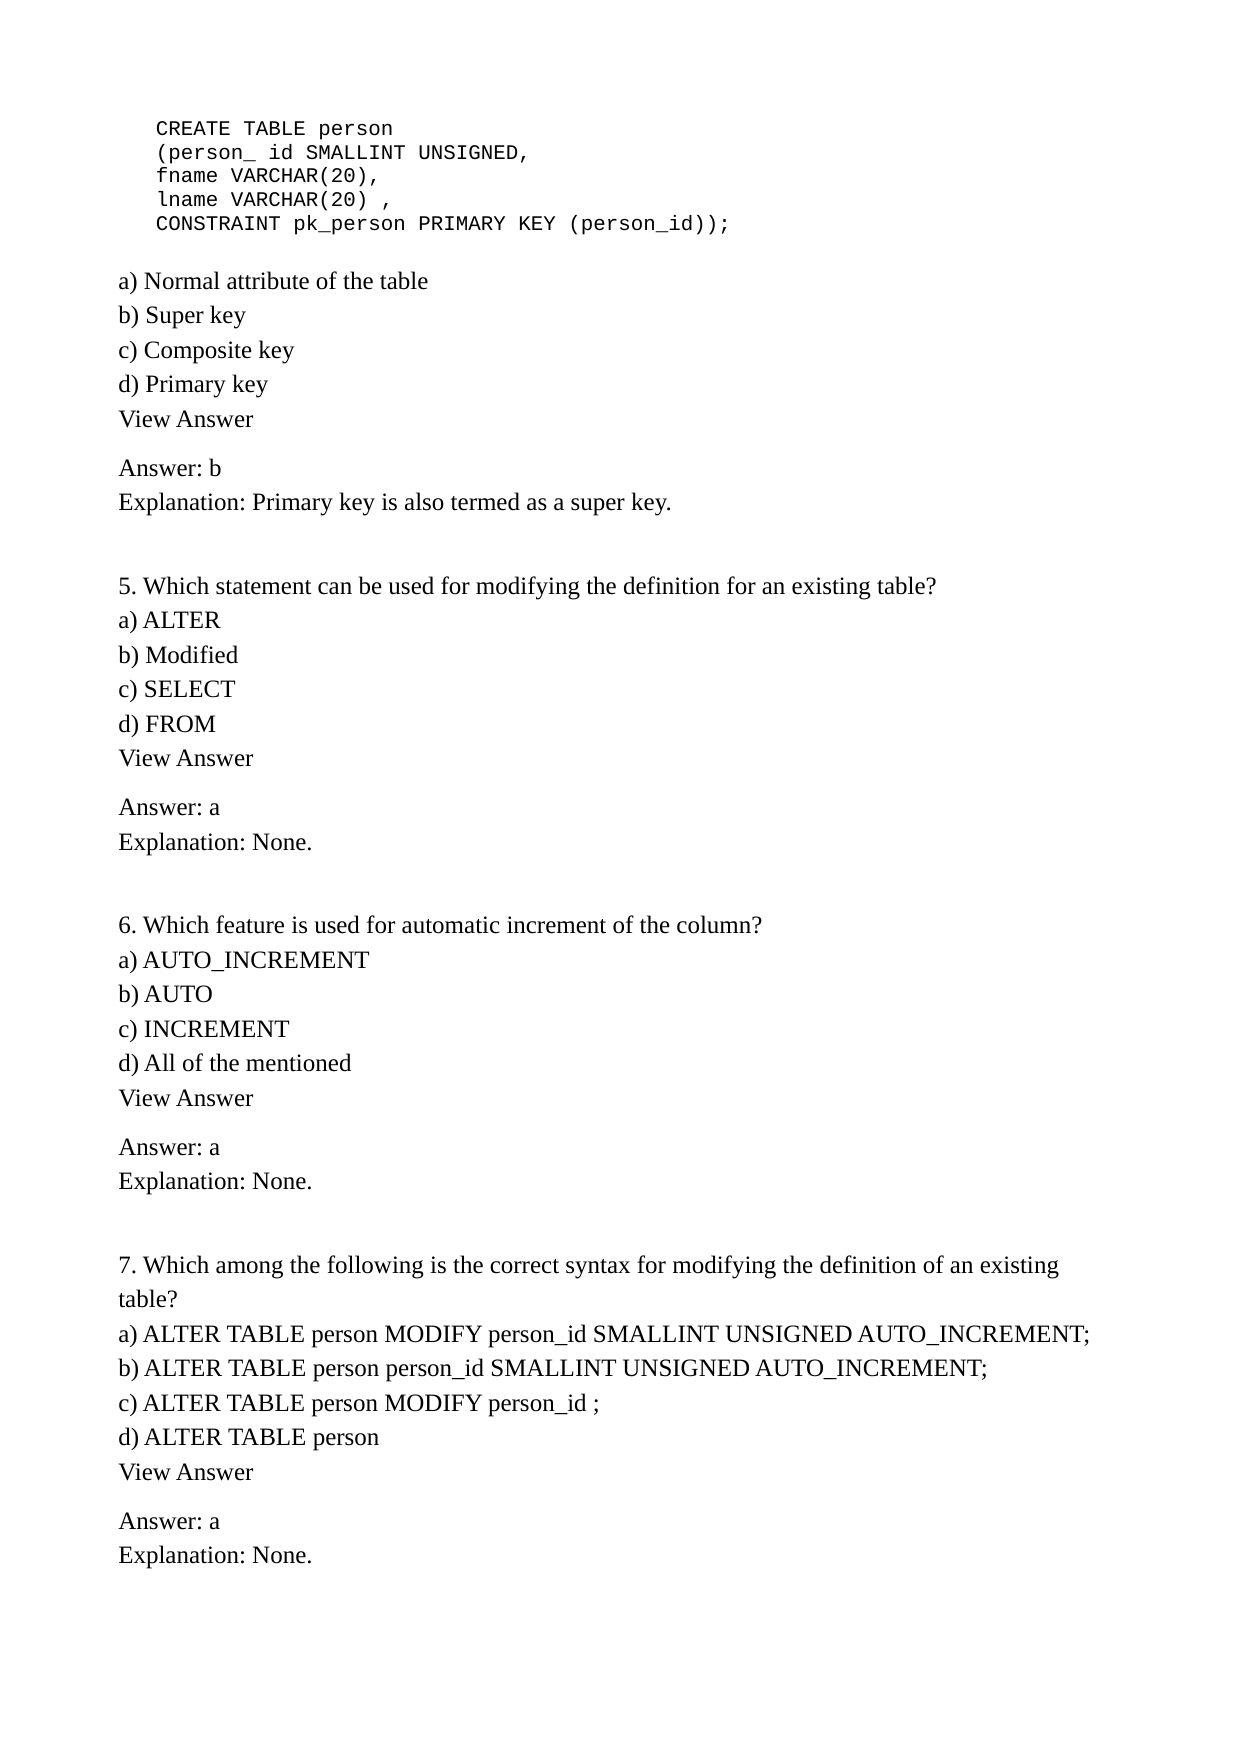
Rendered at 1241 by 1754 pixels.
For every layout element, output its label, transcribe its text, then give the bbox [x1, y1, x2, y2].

text 5. Which statement can be used for modifying the definition for an existing table? a) ALTER b) Modified c) SELECT d) FROM View Answer [118, 571, 1122, 772]
text 7. Which among the following is the correct syntax for modifying the definition of an existing table? a) ALTER TABLE person MODIFY person_id SMALLINT UNSIGNED AUTO_INCREMENT; b) ALTER TABLE person person_id SMALLINT UNSIGNED AUTO_INCREMENT; c) ALTER TABLE person MODIFY person_id ; d) ALTER TABLE person View Answer [118, 1250, 1122, 1485]
text CREATE TABLE person [118, 118, 1122, 142]
text Answer: a Explanation: None. [118, 1506, 1122, 1603]
text Answer: b Explanation: Primary key is also termed as a super key. [118, 453, 1122, 551]
text fname VARCHAR(20), [118, 165, 1122, 189]
text Answer: a Explanation: None. [118, 792, 1122, 890]
text lname VARCHAR(20) , [118, 189, 1122, 213]
text (person_ id SMALLINT UNSIGNED, [118, 142, 1122, 165]
text Answer: a Explanation: None. [118, 1132, 1122, 1229]
text 6. Which feature is used for automatic increment of the column? a) AUTO_INCREMENT b) AUTO c) INCREMENT d) All of the mentioned View Answer [118, 910, 1122, 1111]
text a) Normal attribute of the table b) Super key c) Composite key d) Primary key View Answer [118, 266, 1122, 432]
text CONSTRAINT pk_person PRIMARY KEY (person_id)); [118, 213, 1122, 236]
